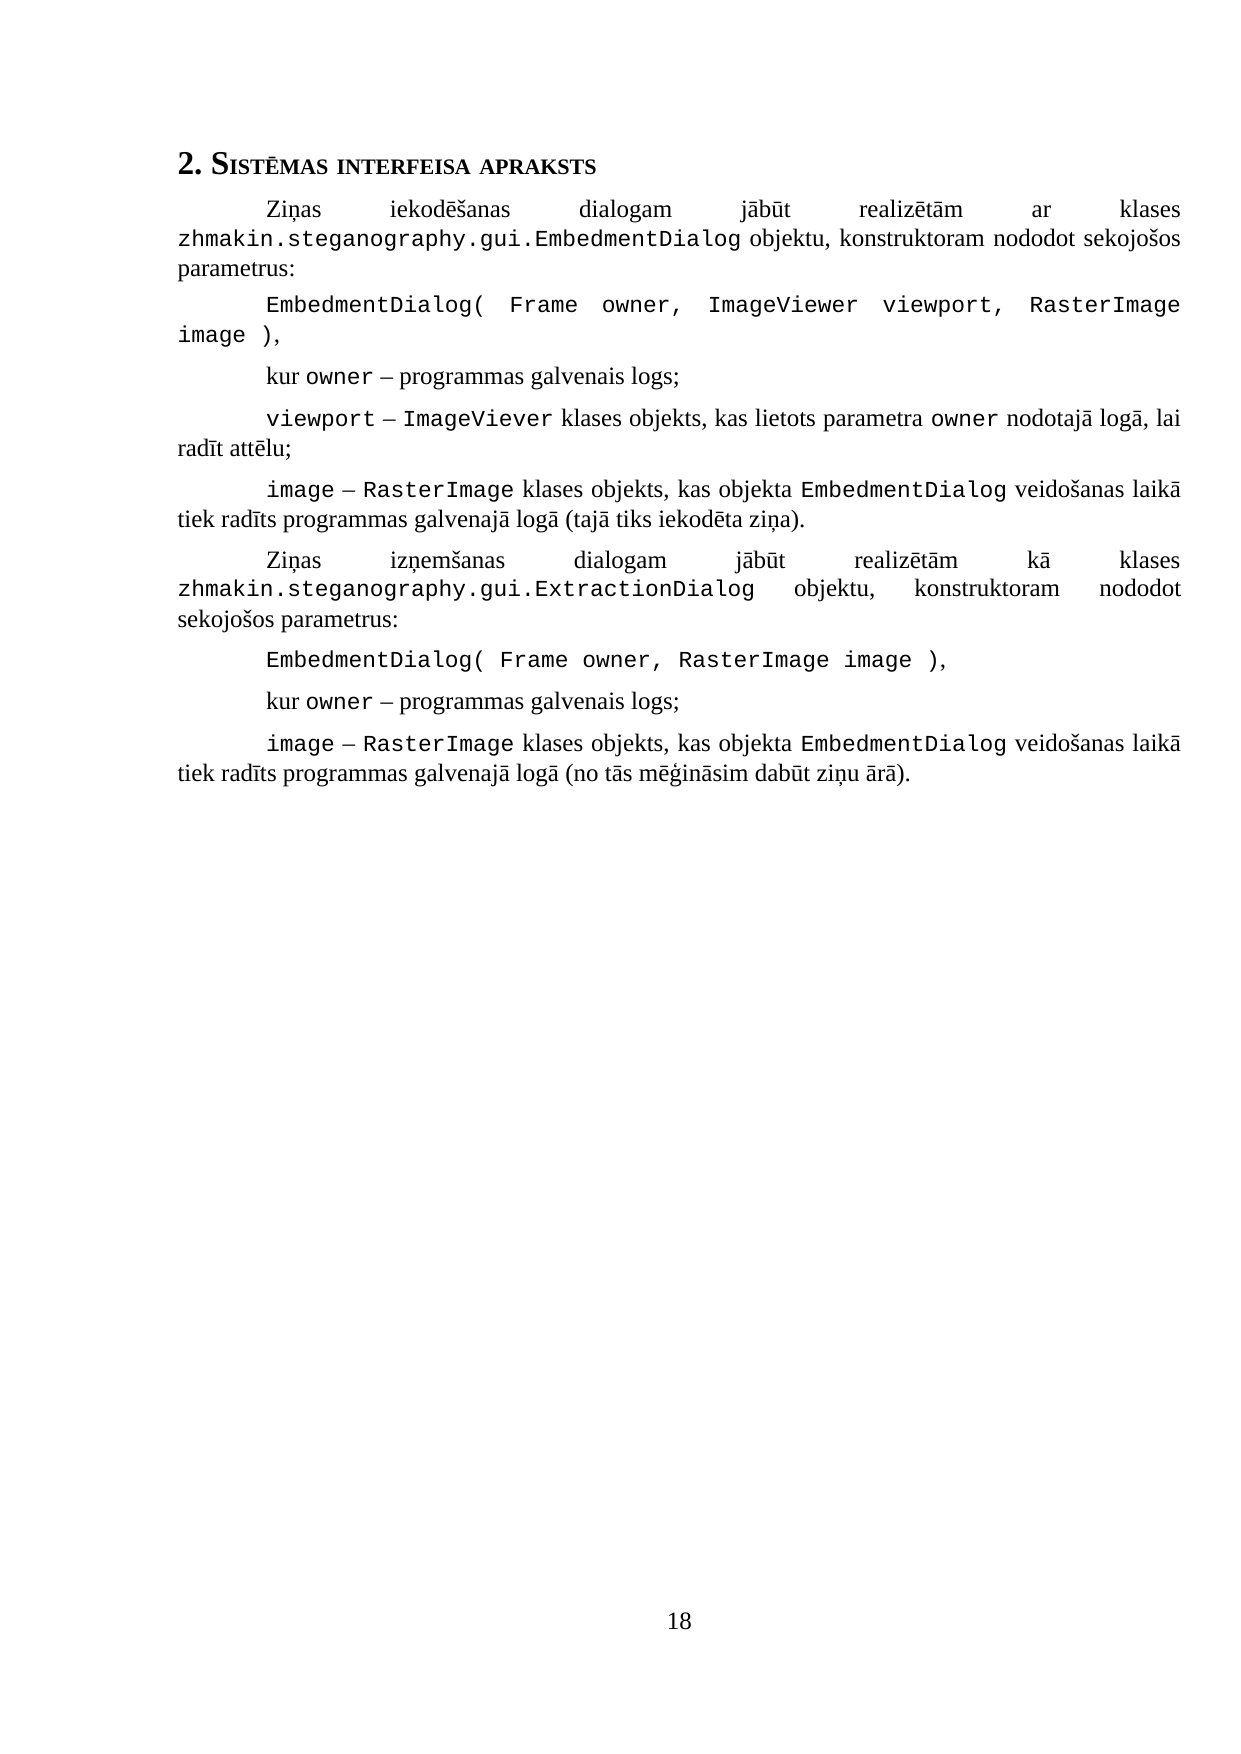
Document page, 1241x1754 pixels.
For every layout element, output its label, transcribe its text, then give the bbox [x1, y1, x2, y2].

text Ziņas izņemšanas dialogam jābūt realizētām kā klases zhmakin.steganography.gui.ExtractionDialog objektu, konstruktoram nododot sekojošos parametrus: [177, 545, 1181, 632]
text image – RasterImage klases objekts, kas objekta EmbedmentDialog veidošanas laikā tiek radīts programmas galvenajā logā (tajā tiks iekodēta ziņa). [177, 474, 1181, 533]
subtitle Sistēmas interfeisa apraksts [177, 143, 1181, 181]
text image – RasterImage klases objekts, kas objekta EmbedmentDialog veidošanas laikā tiek radīts programmas galvenajā logā (no tās mēģināsim dabūt ziņu ārā). [177, 728, 1181, 787]
text kur owner – programmas galvenais logs; [177, 361, 1181, 392]
text viewport – ImageViever klases objekts, kas lietots parametra owner nodotajā logā, lai radīt attēlu; [177, 403, 1181, 462]
text EmbedmentDialog( Frame owner, ImageViewer viewport, RasterImage image ), [177, 293, 1181, 349]
text Ziņas iekodēšanas dialogam jābūt realizētām ar klases zhmakin.steganography.gui.EmbedmentDialog objektu, konstruktoram nododot sekojošos parametrus: [177, 194, 1181, 282]
text kur owner – programmas galvenais logs; [177, 686, 1181, 716]
text EmbedmentDialog( Frame owner, RasterImage image ), [177, 644, 1181, 674]
